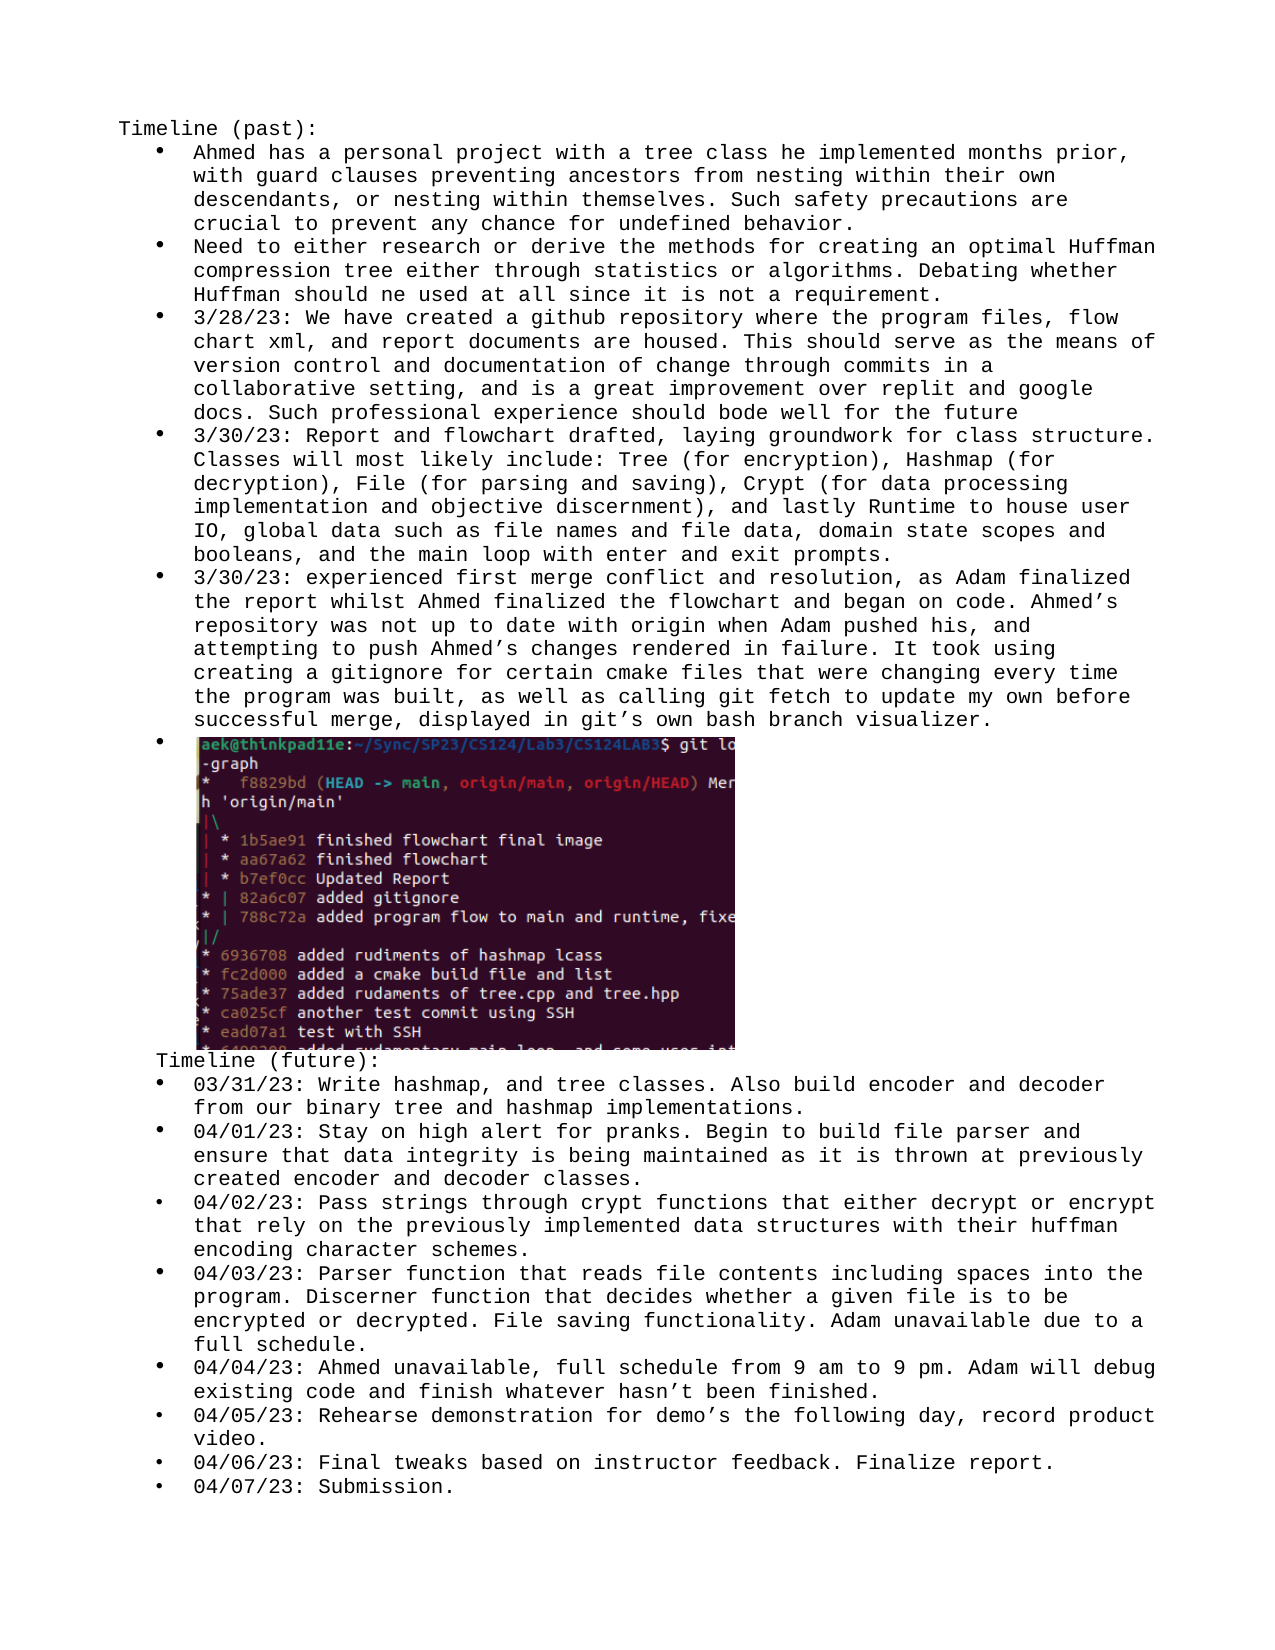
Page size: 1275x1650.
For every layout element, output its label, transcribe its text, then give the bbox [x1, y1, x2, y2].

list 3/30/23: experienced first merge conflict and resolution, as Adam finalized the report whilst Ahmed finalized the flowchart and began on code. Ahmed’s repository was not up to date with origin when Adam pushed his, and attempting to push Ahmed’s changes rendered in failure. It took using creating a gitignore for certain cmake files that were changing every time the program was built, as well as calling git fetch to update my own before successful merge, displayed in git’s own bash branch visualizer. [156, 567, 1157, 733]
list Timeline (future): [156, 733, 1157, 1074]
list 04/02/23: Pass strings through crypt functions that either decrypt or encrypt that rely on the previously implemented data structures with their huffman encoding character schemes. [156, 1192, 1157, 1263]
list 3/28/23: We have created a github repository where the program files, flow chart xml, and report documents are housed. This should serve as the means of version control and documentation of change through commits in a collaborative setting, and is a great improvement over replit and google docs. Such professional experience should bode well for the future [156, 307, 1157, 426]
text Timeline (past): [118, 118, 1157, 142]
list 04/01/23: Stay on high alert for pranks. Begin to build file parser and ensure that data integrity is being maintained as it is thrown at previously created encoder and decoder classes. [156, 1121, 1157, 1192]
list 04/05/23: Rehearse demonstration for demo’s the following day, record product video. [156, 1405, 1157, 1452]
list Ahmed has a personal project with a tree class he implemented months prior, with guard clauses preventing ancestors from nesting within their own descendants, or nesting within themselves. Such safety precautions are crucial to prevent any chance for undefined behavior. [156, 142, 1157, 236]
list 3/30/23: Report and flowchart drafted, laying groundwork for class structure. Classes will most likely include: Tree (for encryption), Hashmap (for decryption), File (for parsing and saving), Crypt (for data processing implementation and objective discernment), and lastly Runtime to house user IO, global data such as file names and file data, domain state scopes and booleans, and the main loop with enter and exit prompts. [156, 426, 1157, 567]
list 04/03/23: Parser function that reads file contents including spaces into the program. Discerner function that decides whether a given file is to be encrypted or decrypted. File saving functionality. Adam unavailable due to a full schedule. [156, 1263, 1157, 1357]
list 04/04/23: Ahmed unavailable, full schedule from 9 am to 9 pm. Adam will debug existing code and finish whatever hasn’t been finished. [156, 1357, 1157, 1405]
list Need to either research or derive the methods for creating an optimal Huffman compression tree either through statistics or algorithms. Debating whether Huffman should ne used at all since it is not a requirement. [156, 236, 1157, 307]
picture [196, 737, 735, 1050]
list 03/31/23: Write hashmap, and tree classes. Also build encoder and decoder from our binary tree and hashmap implementations. [156, 1074, 1157, 1121]
list 04/07/23: Submission. [156, 1476, 1157, 1499]
list 04/06/23: Final tweaks based on instructor feedback. Finalize report. [156, 1452, 1157, 1476]
